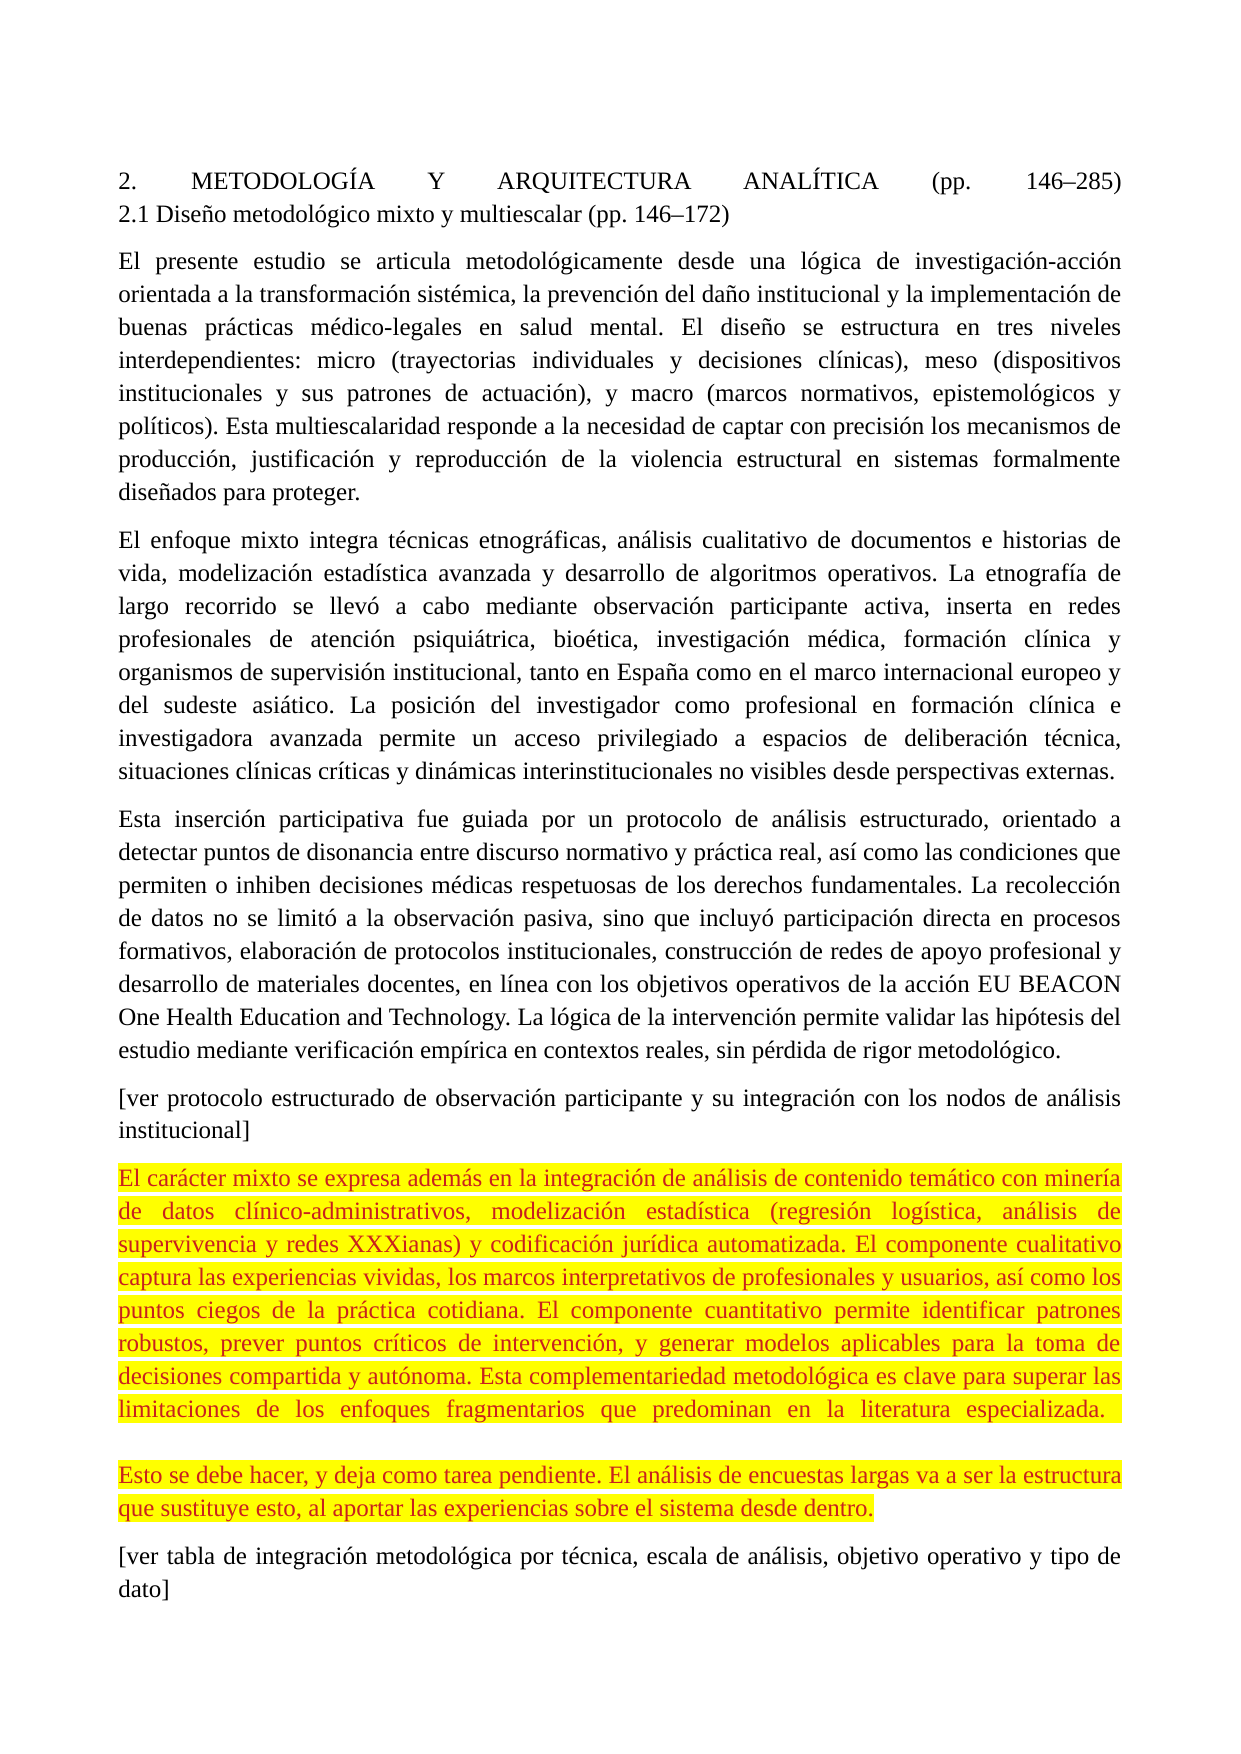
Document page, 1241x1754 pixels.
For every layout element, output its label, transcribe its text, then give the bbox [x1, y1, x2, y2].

text 2. METODOLOGÍA Y ARQUITECTURA ANALÍTICA (pp. 146–285) 2.1 Diseño metodológico mixto y multiescalar (pp. 146–172) [118, 166, 1122, 227]
text Esta inserción participativa fue guiada por un protocolo de análisis estructurado, orientado a detectar puntos de disonancia entre discurso normativo y práctica real, así como las condiciones que permiten o inhiben decisiones médicas respetuosas de los derechos fundamentales. La recolección de datos no se limitó a la observación pasiva, sino que incluyó participación directa en procesos formativos, elaboración de protocolos institucionales, construcción de redes de apoyo profesional y desarrollo de materiales docentes, en línea con los objetivos operativos de la acción EU BEACON One Health Education and Technology. La lógica de la intervención permite validar las hipótesis del estudio mediante verificación empírica en contextos reales, sin pérdida de rigor metodológico. [118, 804, 1122, 1064]
text El presente estudio se articula metodológicamente desde una lógica de investigación-acción orientada a la transformación sistémica, la prevención del daño institucional y la implementación de buenas prácticas médico-legales en salud mental. El diseño se estructura en tres niveles interdependientes: micro (trayectorias individuales y decisiones clínicas), meso (dispositivos institucionales y sus patrones de actuación), y macro (marcos normativos, epistemológicos y políticos). Esta multiescalaridad responde a la necesidad de captar con precisión los mecanismos de producción, justificación y reproducción de la violencia estructural en sistemas formalmente diseñados para proteger. [118, 246, 1122, 506]
text El carácter mixto se expresa además en la integración de análisis de contenido temático con minería de datos clínico-administrativos, modelización estadística (regresión logística, análisis de supervivencia y redes XXXianas) y codificación jurídica automatizada. El componente cualitativo captura las experiencias vividas, los marcos interpretativos de profesionales y usuarios, así como los puntos ciegos de la práctica cotidiana. El componente cuantitativo permite identificar patrones robustos, prever puntos críticos de intervención, y generar modelos aplicables para la toma de decisiones compartida y autónoma. Esta complementariedad metodológica es clave para superar las limitaciones de los enfoques fragmentarios que predominan en la literatura especializada. Esto se debe hacer, y deja como tarea pendiente. El análisis de encuestas largas va a ser la estructura que sustituye esto, al aportar las experiencias sobre el sistema desde dentro. [118, 1163, 1122, 1522]
text [ver tabla de integración metodológica por técnica, escala de análisis, objetivo operativo y tipo de dato] [118, 1541, 1122, 1603]
text El enfoque mixto integra técnicas etnográficas, análisis cualitativo de documentos e historias de vida, modelización estadística avanzada y desarrollo de algoritmos operativos. La etnografía de largo recorrido se llevó a cabo mediante observación participante activa, inserta en redes profesionales de atención psiquiátrica, bioética, investigación médica, formación clínica y organismos de supervisión institucional, tanto en España como en el marco internacional europeo y del sudeste asiático. La posición del investigador como profesional en formación clínica e investigadora avanzada permite un acceso privilegiado a espacios de deliberación técnica, situaciones clínicas críticas y dinámicas interinstitucionales no visibles desde perspectivas externas. [118, 525, 1122, 785]
text [ver protocolo estructurado de observación participante y su integración con los nodos de análisis institucional] [118, 1083, 1122, 1144]
